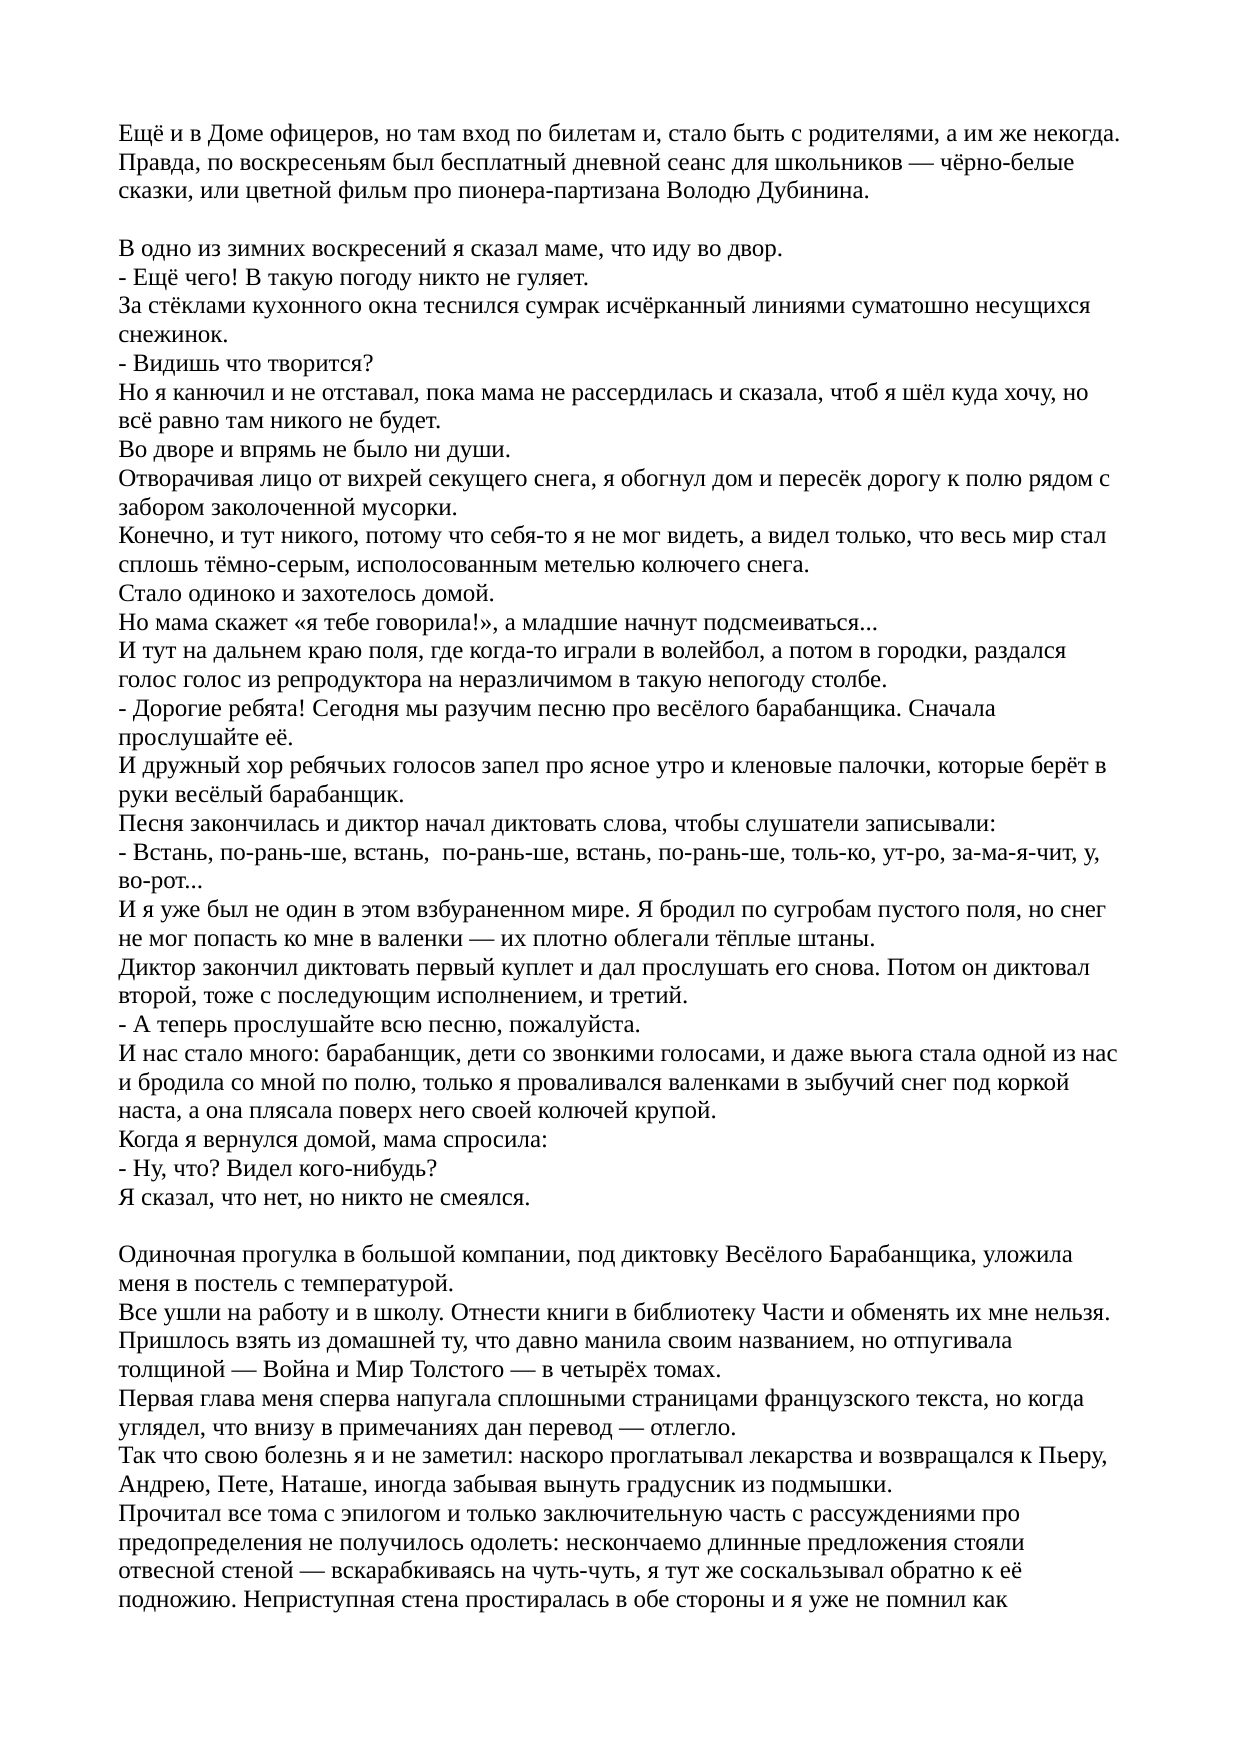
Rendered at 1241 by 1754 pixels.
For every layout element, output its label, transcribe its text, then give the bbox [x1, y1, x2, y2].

text Правда, по воскресеньям был бесплатный дневной сеанс для школьников — чёрно-белые сказки, или цветной фильм про пионера-партизана Володю Дубинина. [118, 147, 1122, 204]
text - А теперь прослушайте всю песню, пожалуйста. [118, 1009, 1122, 1038]
text Ещё и в Доме офицеров, но там вход по билетам и, стало быть с родителями, а им же некогда. [118, 118, 1122, 147]
text И нас стало много: барабанщик, дети со звонкими голосами, и даже вьюга стала одной из нас и бродила со мной по полю, только я проваливался валенками в зыбучий снег под коркой наста, а она плясала поверх него своей колючей крупой. [118, 1038, 1122, 1124]
text И дружный хор ребячьих голосов запел про ясное утро и кленовые палочки, которые берёт в руки весёлый барабанщик. [118, 751, 1122, 808]
text Отворачивая лицо от вихрей секущего снега, я обогнул дом и пересёк дорогу к полю рядом с забором заколоченной мусорки. [118, 463, 1122, 521]
text Одиночная прогулка в большой компании, под диктовку Весёлого Барабанщика, уложила меня в постель с температурой. [118, 1239, 1122, 1297]
text Так что свою болезнь я и не заметил: наскоро проглатывал лекарства и возвращался к Пьеру, Андрею, Пете, Наташе, иногда забывая вынуть градусник из подмышки. [118, 1441, 1122, 1498]
text - Видишь что творится? [118, 348, 1122, 377]
text Диктор закончил диктовать первый куплет и дал прослушать его снова. Потом он диктовал второй, тоже с последующим исполнением, и третий. [118, 952, 1122, 1009]
text Конечно, и тут никого, потому что себя-то я не мог видеть, а видел только, что весь мир стал сплошь тёмно-серым, исполосованным метелью колючего снега. [118, 521, 1122, 578]
text Но я канючил и не отставал, пока мама не рассердилась и сказала, чтоб я шёл куда хочу, но всё равно там никого не будет. [118, 377, 1122, 434]
text Когда я вернулся домой, мама спросила: [118, 1124, 1122, 1153]
text - Встань, по-рань-ше, встань, по-рань-ше, встань, по-рань-ше, толь-ко, ут-ро, за-ма-я-чит, у, во-рот... [118, 837, 1122, 894]
text Стало одиноко и захотелось домой. [118, 578, 1122, 607]
text Я сказал, что нет, но никто не смеялся. [118, 1182, 1122, 1211]
text И тут на дальнем краю поля, где когда-то играли в волейбол, а потом в городки, раздался голос голос из репродуктора на неразличимом в такую непогоду столбе. [118, 636, 1122, 693]
text За стёклами кухонного окна теснился сумрак исчёрканный линиями суматошно несущихся снежинок. [118, 291, 1122, 348]
text Во дворе и впрямь не было ни души. [118, 434, 1122, 463]
text - Дорогие ребята! Сегодня мы разучим песню про весёлого барабанщика. Сначала прослушайте её. [118, 693, 1122, 751]
text В одно из зимних воскресений я сказал маме, что иду во двор. [118, 233, 1122, 262]
text Но мама скажет «я тебе говорила!», а младшие начнут подсмеиваться... [118, 607, 1122, 636]
text - Ещё чего! В такую погоду никто не гуляет. [118, 262, 1122, 291]
text Первая глава меня сперва напугала сплошными страницами французского текста, но когда углядел, что внизу в примечаниях дан перевод — отлегло. [118, 1383, 1122, 1441]
text Песня закончилась и диктор начал диктовать слова, чтобы слушатели записывали: [118, 808, 1122, 837]
text Прочитал все тома с эпилогом и только заключительную часть с рассуждениями про предопределения не получилось одолеть: нескончаемо длинные предложения стояли отвесной стеной — вскарабкиваясь на чуть-чуть, я тут же соскальзывал обратно к её подножию. Неприступная стена простиралась в обе стороны и я уже не помнил как [118, 1498, 1122, 1613]
text И я уже был не один в этом взбураненном мире. Я бродил по сугробам пустого поля, но снег не мог попасть ко мне в валенки — их плотно облегали тёплые штаны. [118, 894, 1122, 952]
text - Ну, что? Видел кого-нибудь? [118, 1153, 1122, 1182]
text Все ушли на работу и в школу. Отнести книги в библиотеку Части и обменять их мне нельзя. Пришлось взять из домашней ту, что давно манила своим названием, но отпугивала толщиной — Война и Мир Толстого — в четырёх томах. [118, 1297, 1122, 1383]
